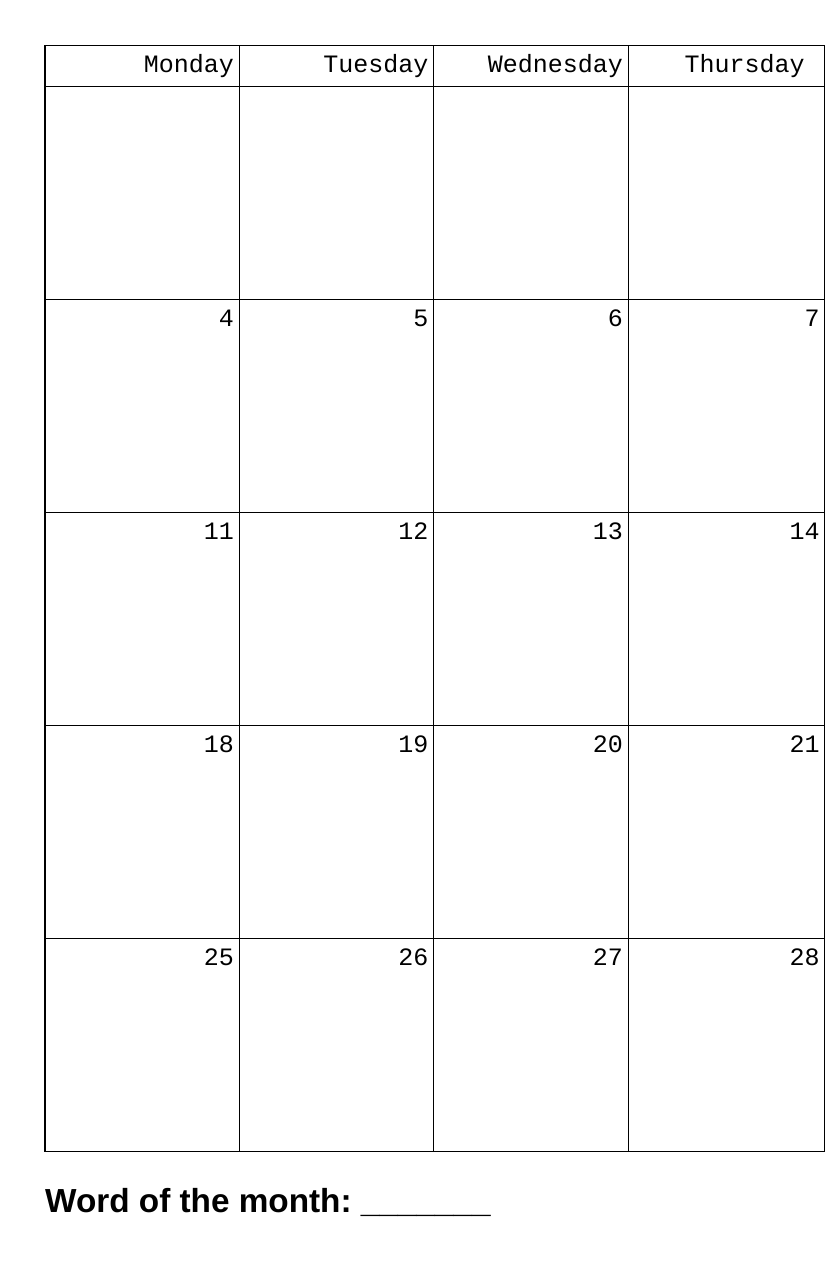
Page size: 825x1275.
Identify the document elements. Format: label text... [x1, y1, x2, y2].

table_cell 6 [434, 300, 628, 512]
table_header Thursday [629, 46, 824, 86]
table_cell 11 [46, 513, 239, 725]
table_cell 18 [46, 726, 239, 938]
table_cell 5 [240, 300, 433, 512]
table_cell 25 [46, 939, 239, 1151]
table_cell 13 [434, 513, 628, 725]
table_header Tuesday [240, 46, 433, 86]
table_cell 4 [46, 300, 239, 512]
table_header Monday [46, 46, 239, 86]
table_cell 7 [629, 300, 824, 512]
subtitle Word of the month: _______ [45, 1181, 825, 1219]
table_cell [46, 87, 239, 299]
table_cell 14 [629, 513, 824, 725]
table_cell [629, 87, 824, 299]
table_cell [434, 87, 628, 299]
table_cell 20 [434, 726, 628, 938]
table_cell 12 [240, 513, 433, 725]
table_cell 21 [629, 726, 824, 938]
table_cell 19 [240, 726, 433, 938]
table_cell [240, 87, 433, 299]
table_cell 26 [240, 939, 433, 1151]
table_cell 27 [434, 939, 628, 1151]
table_header Wednesday [434, 46, 628, 86]
table_cell 28 [629, 939, 824, 1151]
